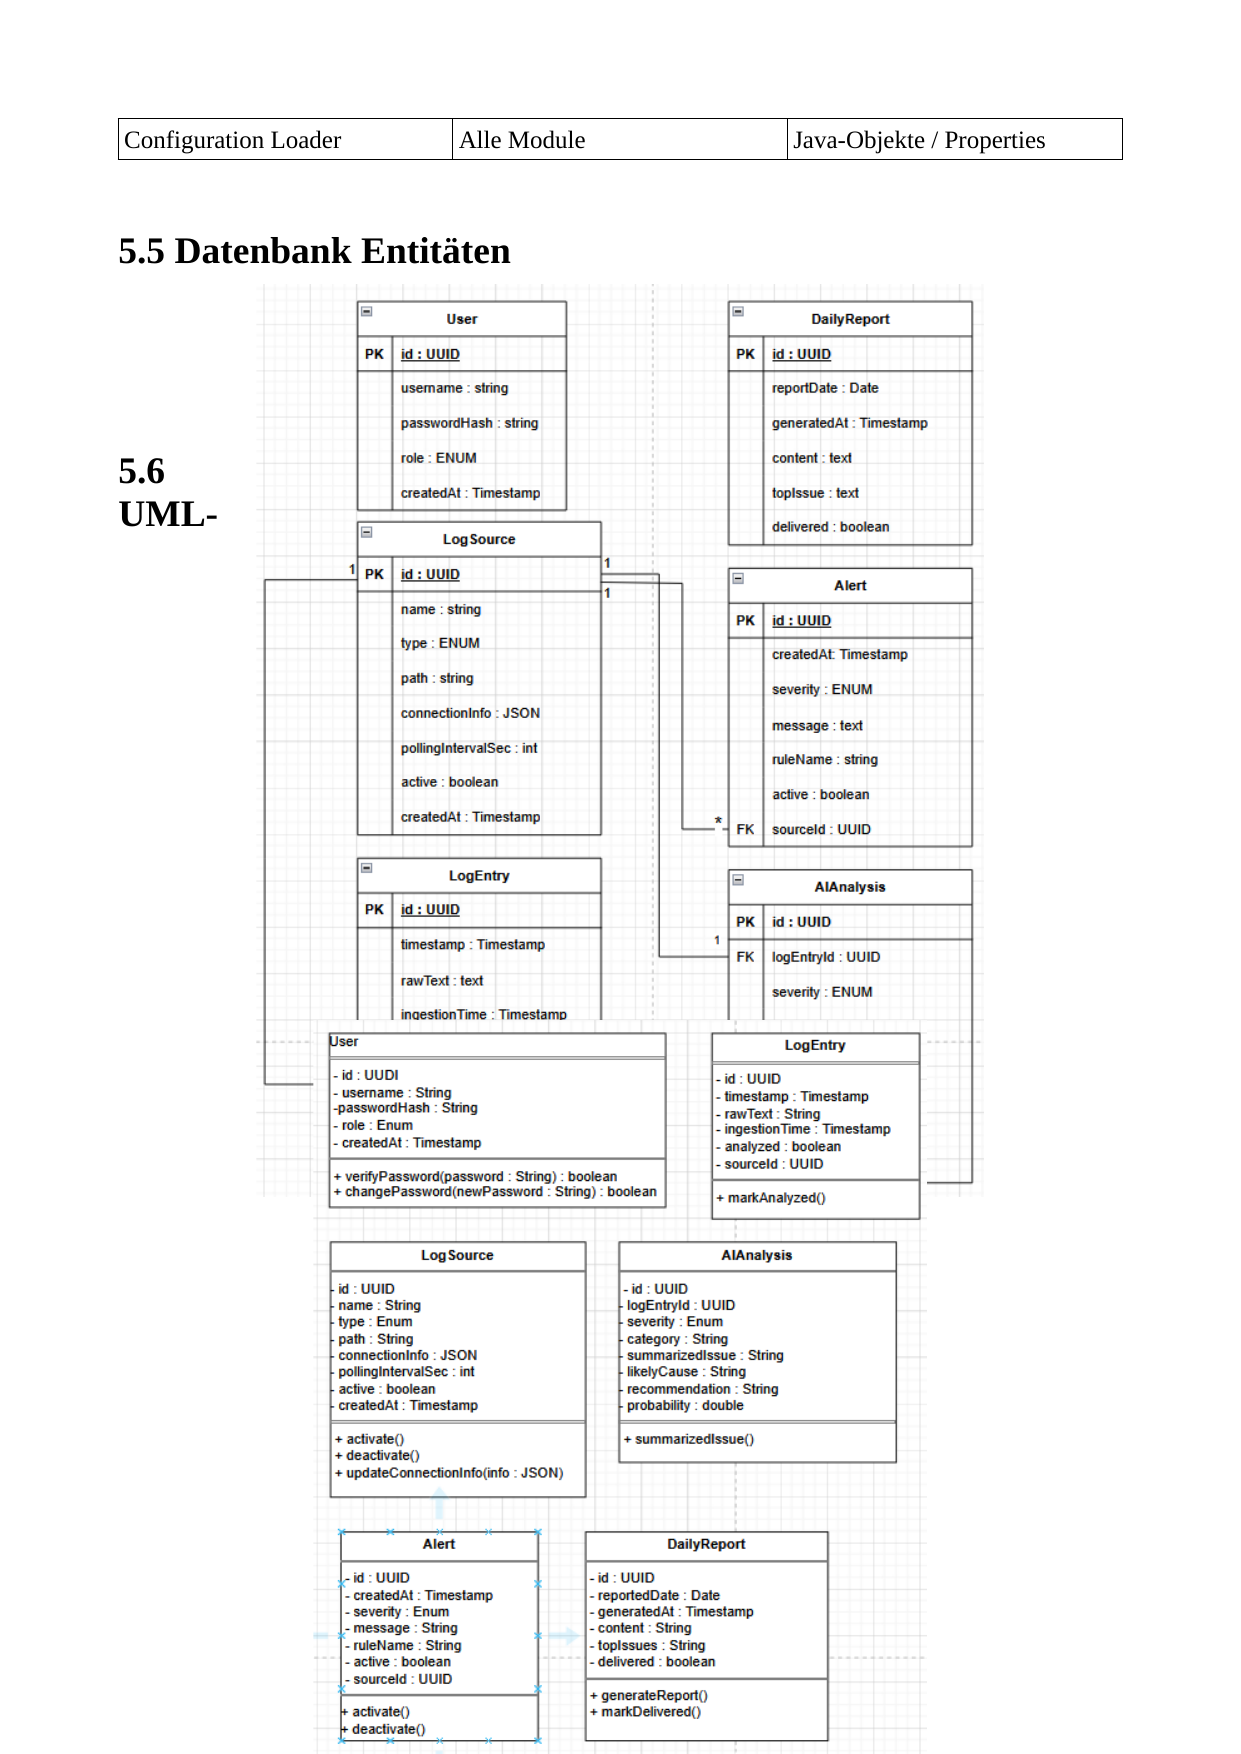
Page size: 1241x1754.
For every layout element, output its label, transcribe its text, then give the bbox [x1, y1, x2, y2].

subtitle 5.6 UML-Klassendiagramm [118, 448, 313, 1636]
picture [256, 284, 984, 1754]
table_cell Java-Objekte / Properties [788, 119, 1122, 159]
table_cell Configuration Loader [119, 119, 452, 159]
table_cell Alle Module [453, 119, 787, 159]
subtitle 5.5 Datenbank Entitäten [118, 229, 1122, 272]
subtitle 5.6 UML-Klassendiagramm [927, 448, 1122, 1636]
